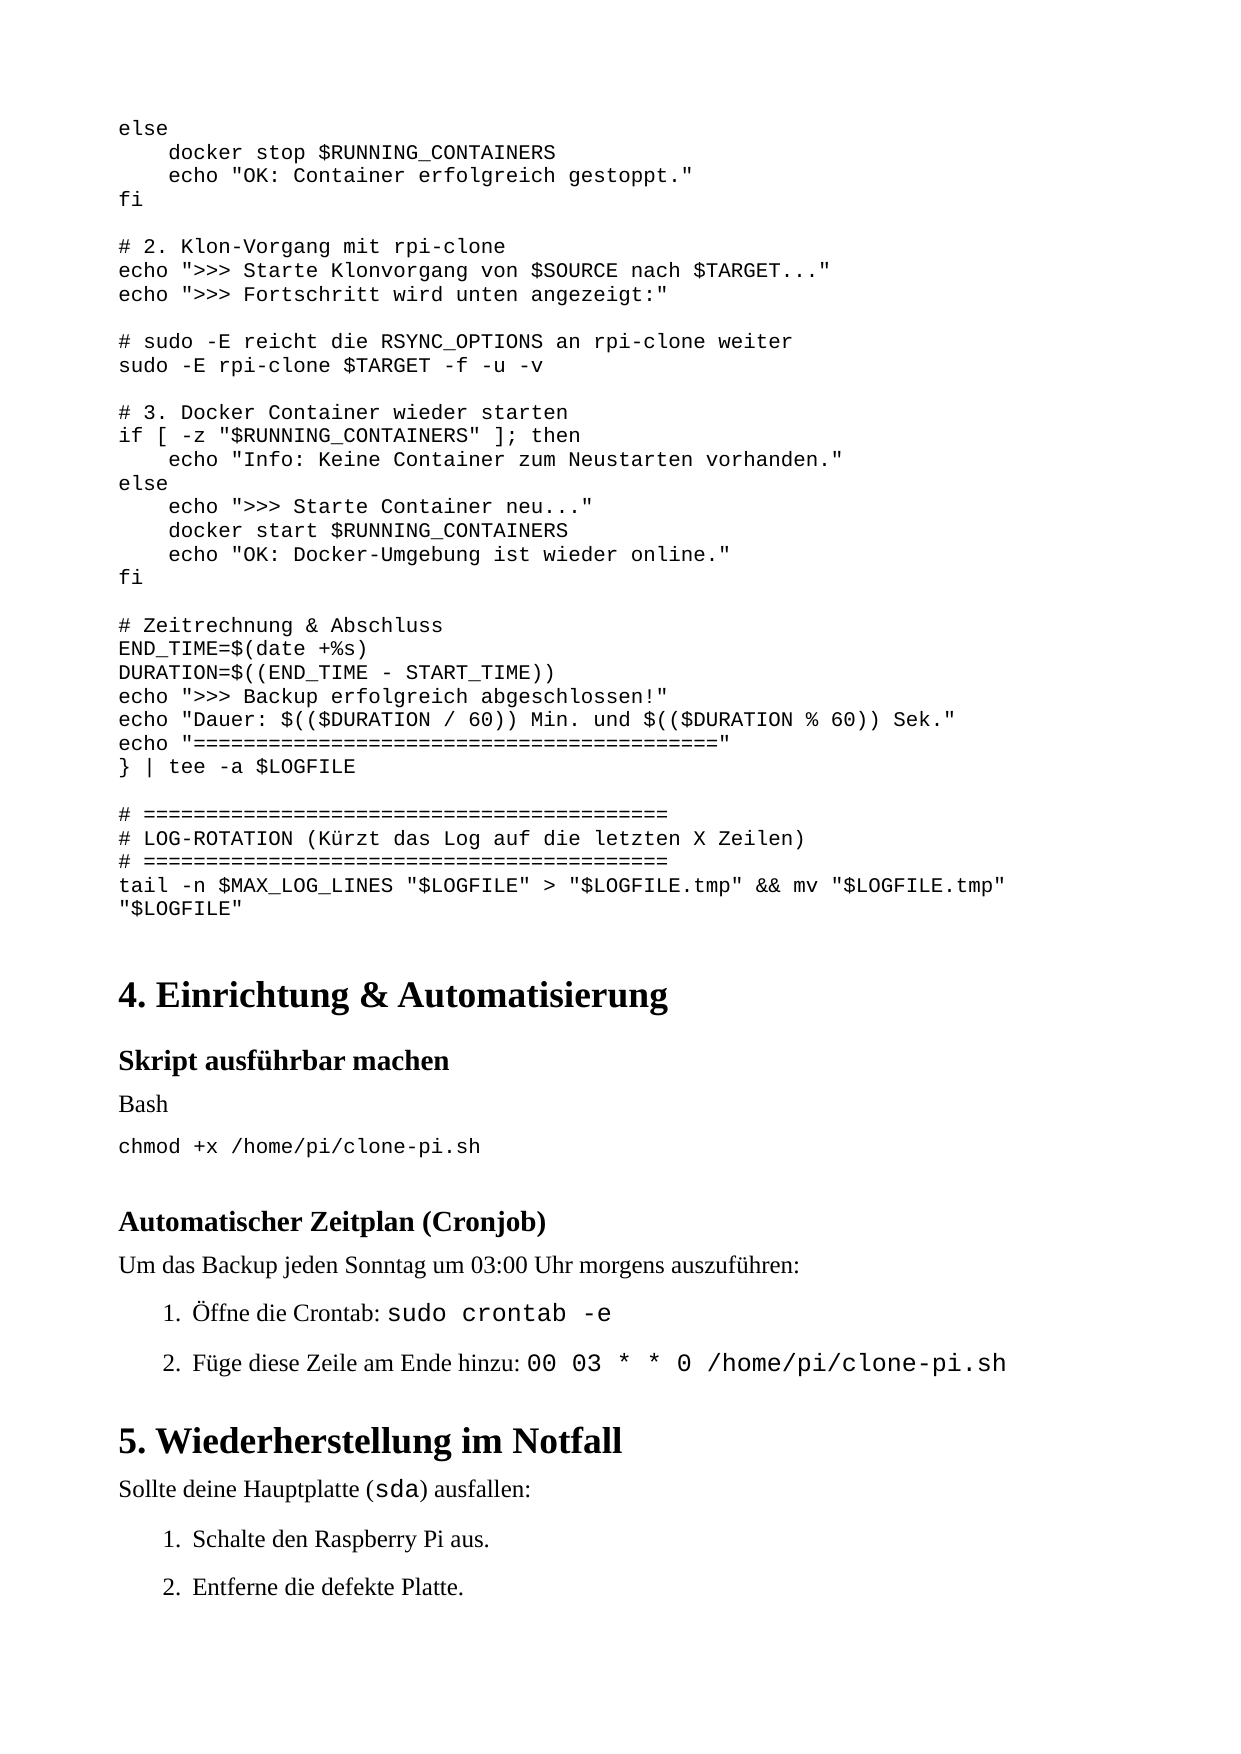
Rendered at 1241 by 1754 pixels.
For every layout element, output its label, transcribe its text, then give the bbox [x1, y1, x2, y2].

text DURATION=$((END_TIME - START_TIME)) [118, 662, 1122, 686]
text # sudo -E reicht die RSYNC_OPTIONS an rpi-clone weiter [118, 331, 1122, 354]
text else [118, 118, 1122, 142]
text echo ">>> Starte Klonvorgang von $SOURCE nach $TARGET..." [118, 260, 1122, 284]
text echo "OK: Container erfolgreich gestoppt." [118, 165, 1122, 189]
text # ========================================== [118, 851, 1122, 875]
text END_TIME=$(date +%s) [118, 638, 1122, 662]
text else [118, 473, 1122, 496]
text echo "==========================================" [118, 733, 1122, 757]
subtitle 4. Einrichtung & Automatisierung [118, 972, 1122, 1016]
text # Zeitrechnung & Abschluss [118, 615, 1122, 638]
text fi [118, 189, 1122, 213]
text Bash [118, 1089, 1122, 1117]
list Öffne die Crontab: sudo crontab -e [162, 1298, 1122, 1328]
text echo ">>> Fortschritt wird unten angezeigt:" [118, 284, 1122, 307]
text docker start $RUNNING_CONTAINERS [118, 520, 1122, 544]
text echo "Dauer: $(($DURATION / 60)) Min. und $(($DURATION % 60)) Sek." [118, 709, 1122, 733]
text echo ">>> Backup erfolgreich abgeschlossen!" [118, 686, 1122, 709]
text chmod +x /home/pi/clone-pi.sh [118, 1136, 1122, 1160]
text echo "Info: Keine Container zum Neustarten vorhanden." [118, 449, 1122, 473]
subtitle Skript ausführbar machen [118, 1043, 1122, 1076]
text } | tee -a $LOGFILE [118, 757, 1122, 780]
text # 3. Docker Container wieder starten [118, 402, 1122, 426]
list Schalte den Raspberry Pi aus. [162, 1524, 1122, 1553]
text echo ">>> Starte Container neu..." [118, 496, 1122, 520]
text fi [118, 567, 1122, 591]
text Sollte deine Hauptplatte (sda) ausfallen: [118, 1474, 1122, 1505]
text if [ -z "$RUNNING_CONTAINERS" ]; then [118, 426, 1122, 449]
text # LOG-ROTATION (Kürzt das Log auf die letzten X Zeilen) [118, 827, 1122, 851]
list Entferne die defekte Platte. [162, 1572, 1122, 1600]
list Füge diese Zeile am Ende hinzu: 00 03 * * 0 /home/pi/clone-pi.sh [162, 1348, 1122, 1378]
text Um das Backup jeden Sonntag um 03:00 Uhr morgens auszuführen: [118, 1250, 1122, 1279]
text # ========================================== [118, 804, 1122, 827]
text docker stop $RUNNING_CONTAINERS [118, 142, 1122, 165]
text # 2. Klon-Vorgang mit rpi-clone [118, 236, 1122, 260]
text echo "OK: Docker-Umgebung ist wieder online." [118, 544, 1122, 567]
subtitle 5. Wiederherstellung im Notfall [118, 1418, 1122, 1462]
text sudo -E rpi-clone $TARGET -f -u -v [118, 354, 1122, 378]
text tail -n $MAX_LOG_LINES "$LOGFILE" > "$LOGFILE.tmp" && mv "$LOGFILE.tmp" "$LOGFILE" [118, 875, 1122, 922]
subtitle Automatischer Zeitplan (Cronjob) [118, 1204, 1122, 1237]
